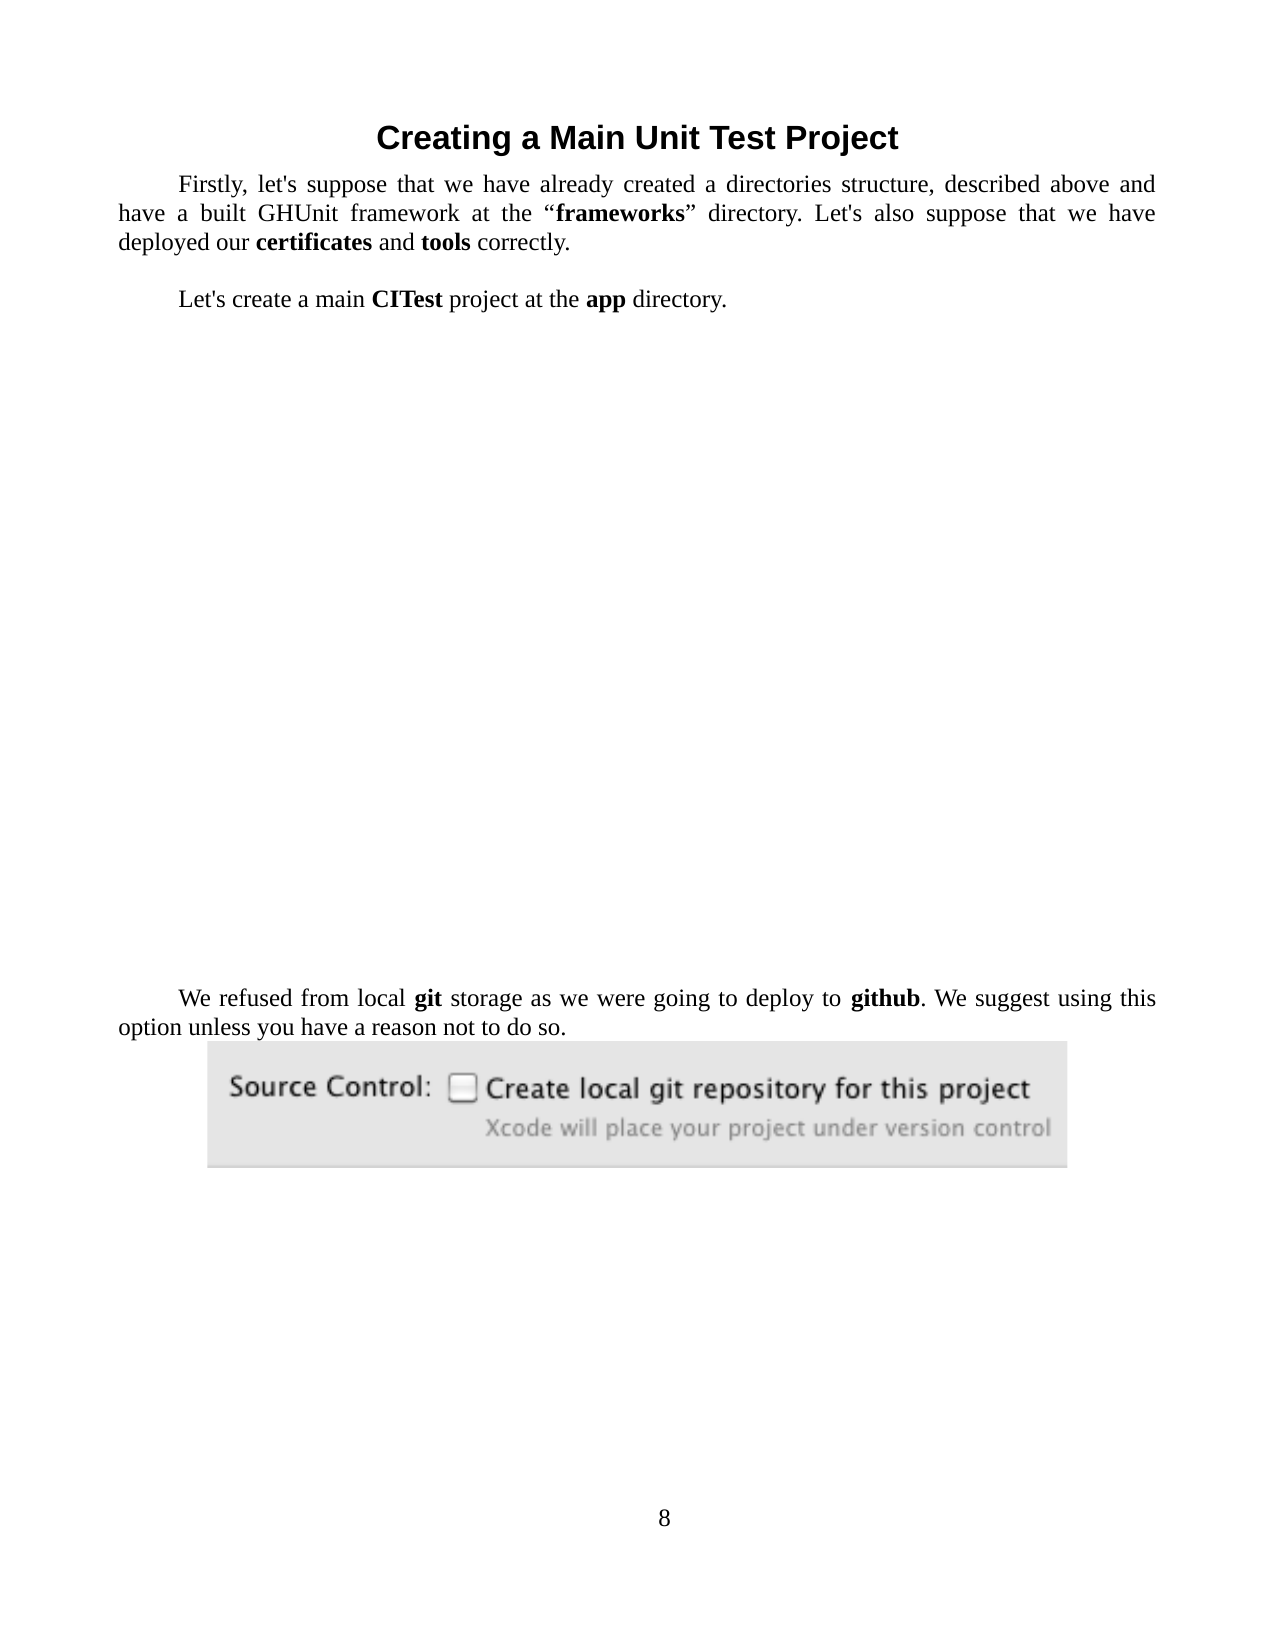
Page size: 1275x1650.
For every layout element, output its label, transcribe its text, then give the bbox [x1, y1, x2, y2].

picture [207, 1041, 1068, 1168]
text Firstly, let's suppose that we have already created a directories structure, described above and have a built GHUnit framework at the “frameworks” directory. Let's also suppose that we have deployed our certificates and tools correctly. [118, 169, 1157, 256]
subtitle Creating a Main Unit Test Project [118, 118, 1157, 157]
text We refused from local git storage as we were going to deploy to github. We suggest using this option unless you have a reason not to do so. [118, 983, 1157, 1041]
text Let's create a main CITest project at the app directory. [118, 284, 1157, 313]
